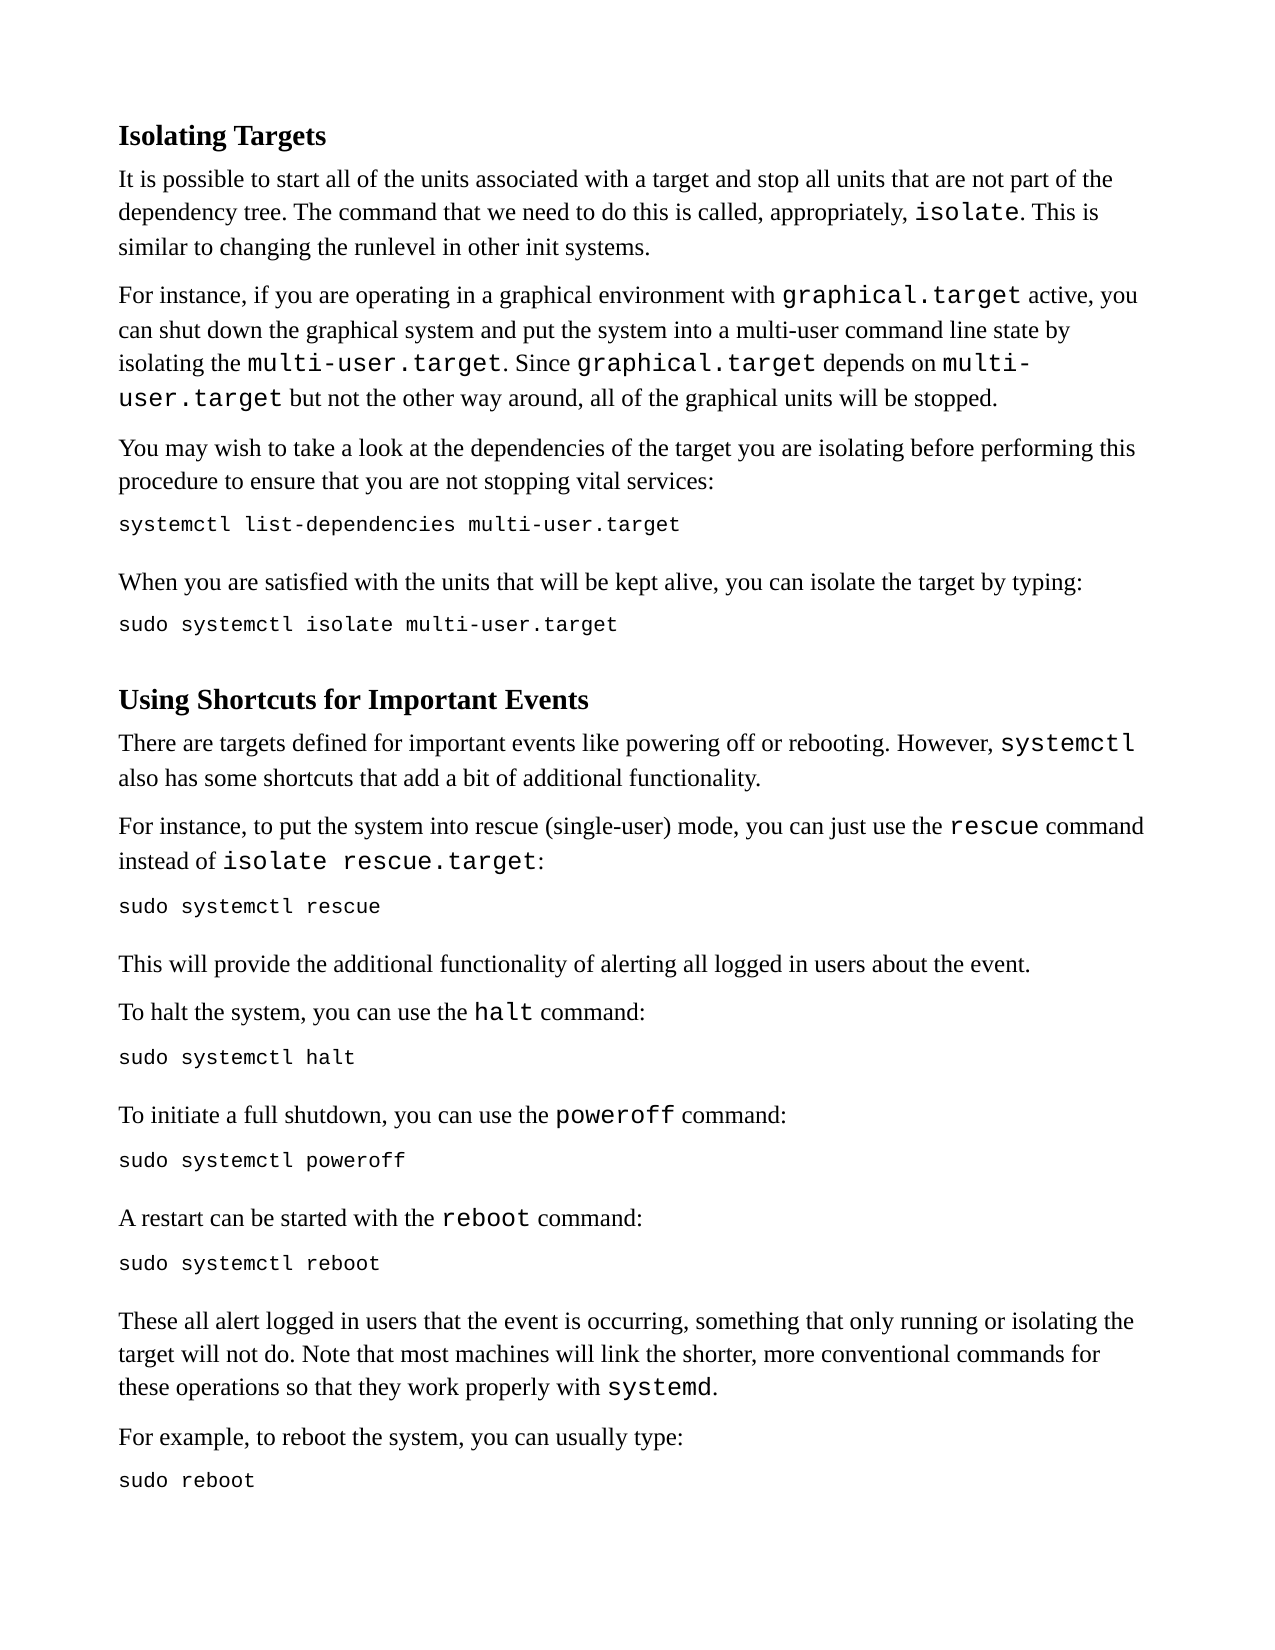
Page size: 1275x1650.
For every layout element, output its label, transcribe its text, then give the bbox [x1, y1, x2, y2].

text There are targets defined for important events like powering off or rebooting. However, systemctl also has some shortcuts that add a bit of additional functionality. [118, 728, 1157, 792]
text You may wish to take a look at the dependencies of the target you are isolating before performing this procedure to ensure that you are not stopping vital services: [118, 433, 1157, 495]
text To initiate a full shutdown, you can use the poweroff command: [118, 1100, 1157, 1131]
text A restart can be started with the reboot command: [118, 1203, 1157, 1234]
text It is possible to start all of the units associated with a target and stop all units that are not part of the dependency tree. The command that we need to do this is called, appropriately, isolate. This is similar to changing the runlevel in other init systems. [118, 164, 1157, 261]
subtitle Using Shortcuts for Important Events [118, 682, 1157, 716]
text systemctl list-dependencies multi-user.target [118, 514, 1157, 537]
text sudo reboot [118, 1470, 1157, 1493]
text To halt the system, you can use the halt command: [118, 997, 1157, 1028]
text For instance, to put the system into rescue (single-user) mode, you can just use the rescue command instead of isolate rescue.target: [118, 811, 1157, 877]
subtitle Isolating Targets [118, 118, 1157, 152]
text For example, to reboot the system, you can usually type: [118, 1422, 1157, 1451]
text sudo systemctl poweroff [118, 1150, 1157, 1173]
text sudo systemctl reboot [118, 1253, 1157, 1277]
text This will provide the additional functionality of alerting all logged in users about the event. [118, 949, 1157, 978]
text sudo systemctl halt [118, 1047, 1157, 1070]
text sudo systemctl isolate multi-user.target [118, 614, 1157, 638]
text For instance, if you are operating in a graphical environment with graphical.target active, you can shut down the graphical system and put the system into a multi-user command line state by isolating the multi-user.target. Since graphical.target depends on multi-user.target but not the other way around, all of the graphical units will be stopped. [118, 280, 1157, 414]
text These all alert logged in users that the event is occurring, something that only running or isolating the target will not do. Note that most machines will link the shorter, more conventional commands for these operations so that they work properly with systemd. [118, 1306, 1157, 1403]
text sudo systemctl rescue [118, 896, 1157, 920]
text When you are satisfied with the units that will be kept alive, you can isolate the target by typing: [118, 567, 1157, 596]
